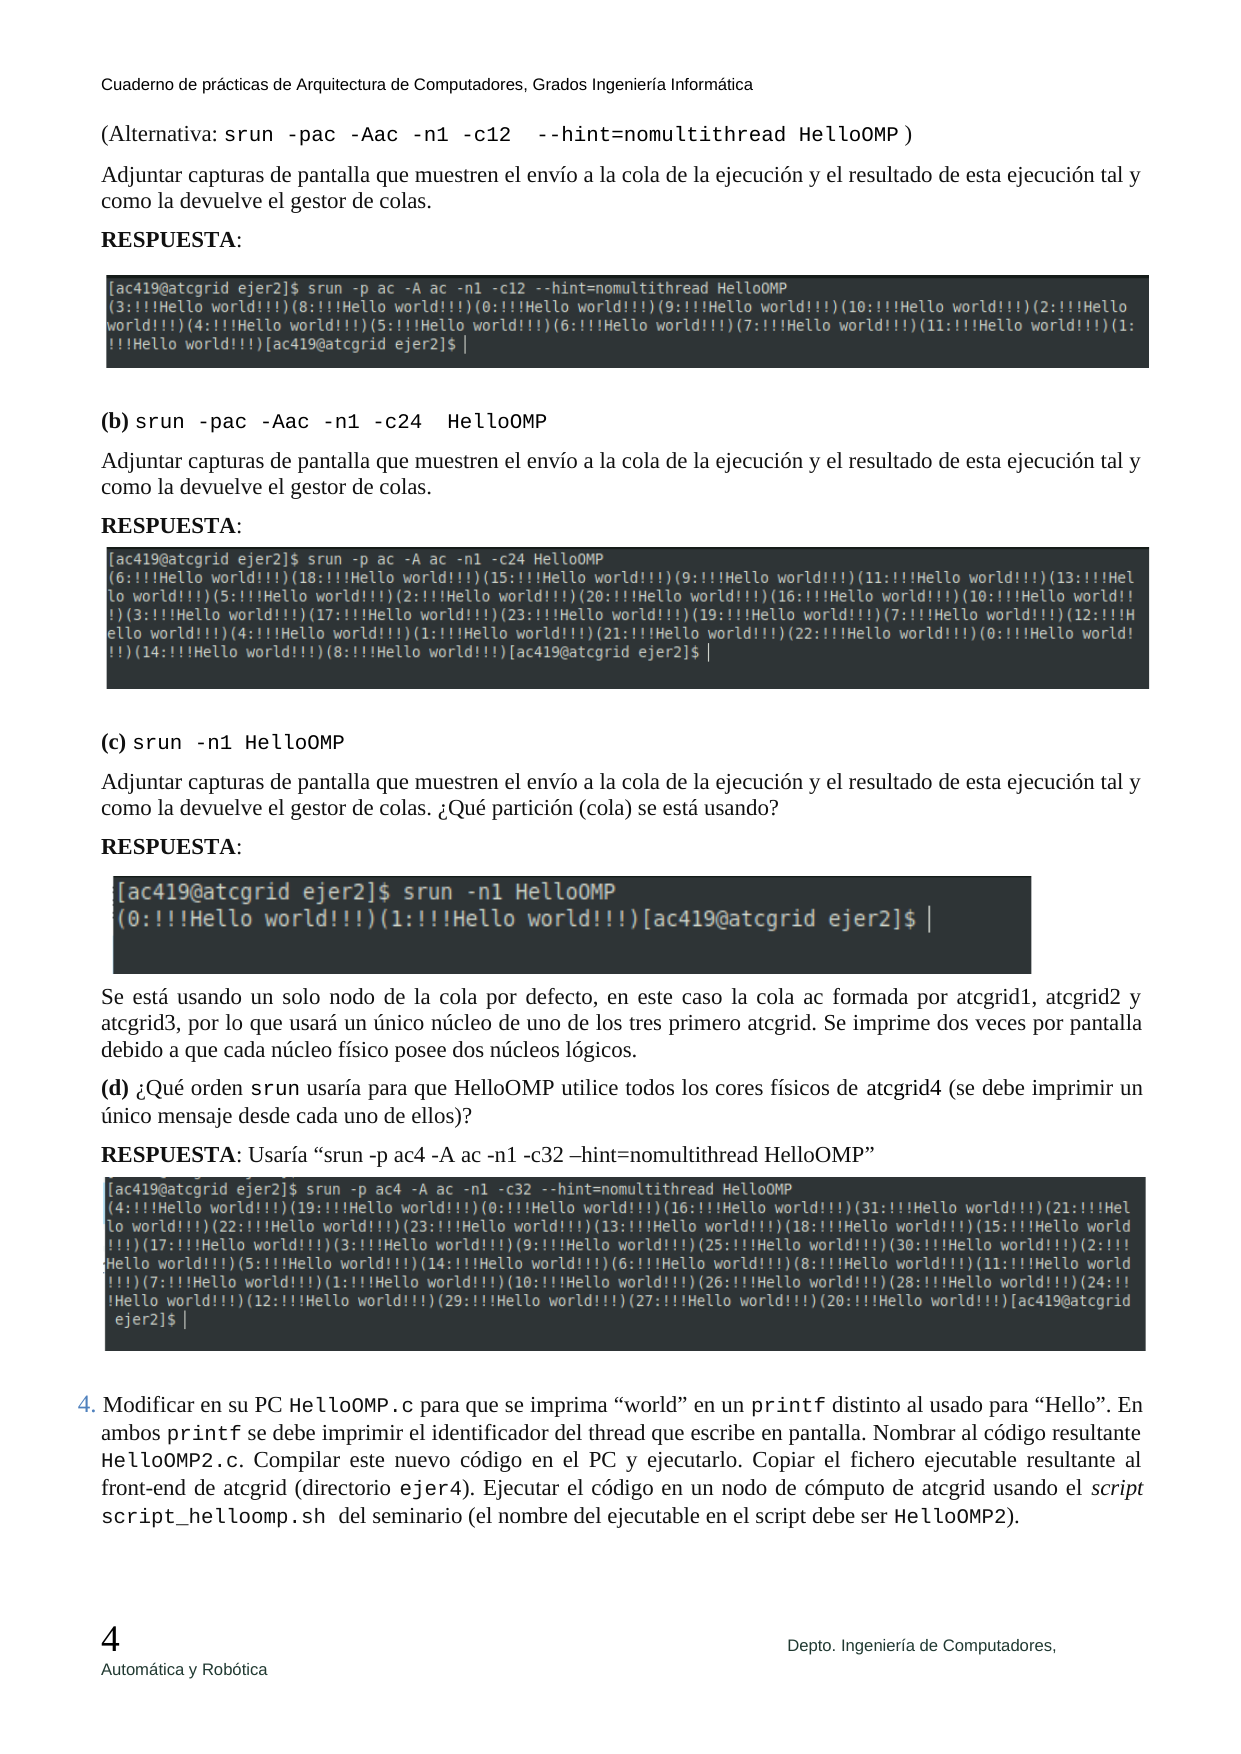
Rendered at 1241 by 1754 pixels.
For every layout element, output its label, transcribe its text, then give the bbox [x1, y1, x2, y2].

list Se está usando un solo nodo de la cola por defecto, en este caso la cola ac formada por atcgrid1, atcgrid2 y atcgrid3, por lo que usará un único núcleo de uno de los tres primero atcgrid. Se imprime dos veces por pantalla debido a que cada núcleo físico posee dos núcleos lógicos. [101, 872, 1143, 1062]
text (Alternativa: srun -pac -Aac -n1 -c12 --hint=nomultithread HelloOMP ) [101, 121, 1143, 148]
list Modificar en su PC HelloOMP.c para que se imprima “world” en un printf distinto al usado para “Hello”. En ambos printf se debe imprimir el identificador del thread que escribe en pantalla. Nombrar al código resultante HelloOMP2.c. Compilar este nuevo código en el PC y ejecutarlo. Copiar el fichero ejecutable resultante al front-end de atcgrid (directorio ejer4). Ejecutar el código en un nodo de cómputo de atcgrid usando el script script_helloomp.sh del seminario (el nombre del ejecutable en el script debe ser HelloOMP2). [71, 1389, 1143, 1529]
text Adjuntar capturas de pantalla que muestren el envío a la cola de la ejecución y el resultado de esta ejecución tal y como la devuelve el gestor de colas. [101, 447, 1143, 499]
text (c) srun -n1 HelloOMP [101, 728, 1143, 755]
list RESPUESTA: [101, 833, 1143, 859]
text Adjuntar capturas de pantalla que muestren el envío a la cola de la ejecución y el resultado de esta ejecución tal y como la devuelve el gestor de colas. ¿Qué partición (cola) se está usando? [101, 768, 1143, 821]
picture [106, 275, 1149, 368]
text (b) srun -pac -Aac -n1 -c24 HelloOMP [101, 407, 1143, 434]
picture [103, 1177, 1146, 1351]
list (d) ¿Qué orden srun usaría para que HelloOMP utilice todos los cores físicos de atcgrid4 (se debe imprimir un único mensaje desde cada uno de ellos)? [101, 1074, 1143, 1128]
picture [106, 547, 1150, 689]
text Adjuntar capturas de pantalla que muestren el envío a la cola de la ejecución y el resultado de esta ejecución tal y como la devuelve el gestor de colas. [101, 161, 1143, 213]
list RESPUESTA: [101, 226, 1143, 252]
picture [112, 876, 1032, 974]
list RESPUESTA: [101, 512, 1143, 538]
list RESPUESTA: Usaría “srun -p ac4 -A ac -n1 -c32 –hint=nomultithread HelloOMP” [101, 1141, 1143, 1167]
